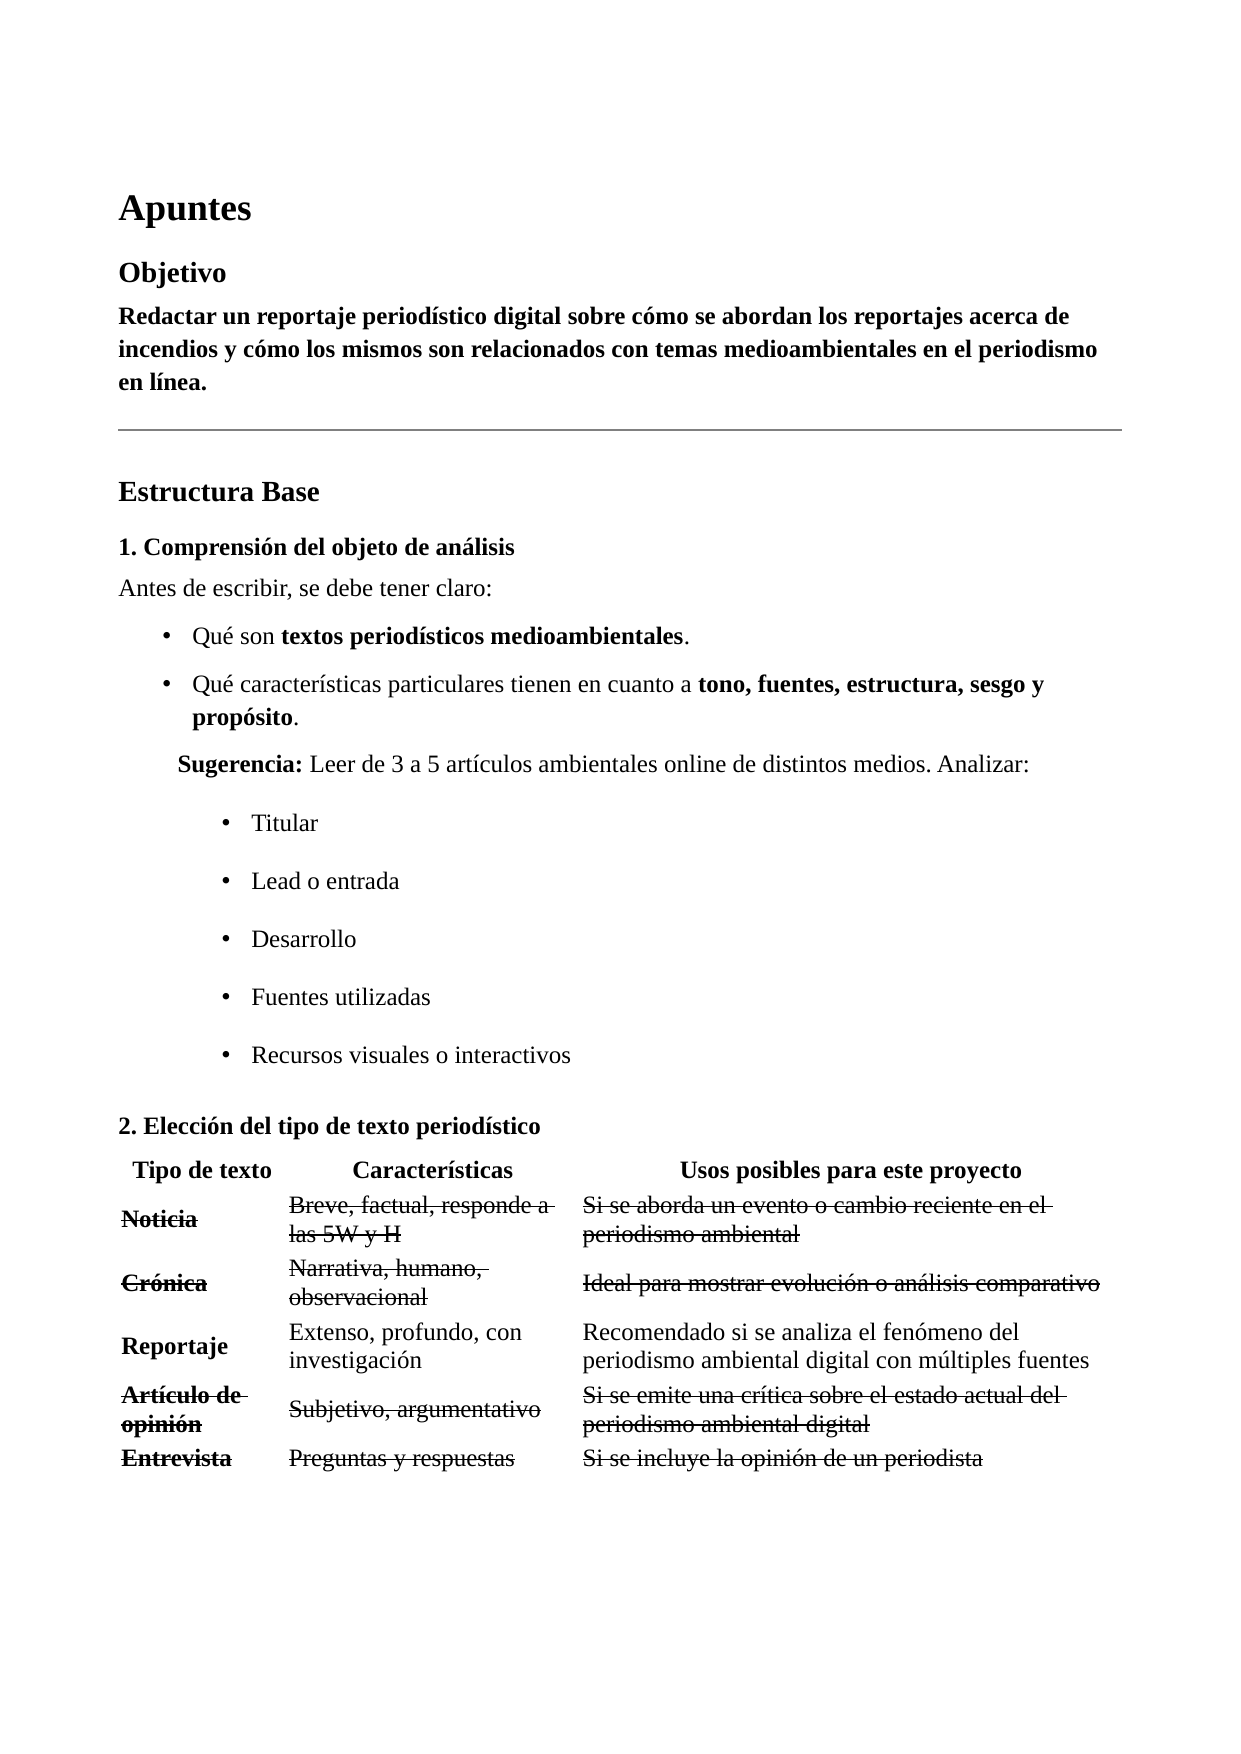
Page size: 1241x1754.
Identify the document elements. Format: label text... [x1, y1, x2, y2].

table_cell Extenso, profundo, con investigación [286, 1314, 579, 1377]
table_cell Reportaje [118, 1314, 286, 1377]
text Antes de escribir, se debe tener claro: [118, 573, 1122, 602]
table_cell Si se emite una crítica sobre el estado actual del periodismo ambiental digital [579, 1377, 1122, 1440]
table_header Características [286, 1153, 579, 1187]
table_header Tipo de texto [118, 1153, 286, 1187]
subtitle Objetivo [118, 255, 1122, 289]
list Qué son textos periodísticos medioambientales. [162, 621, 1122, 650]
table_cell Artículo de opinión [118, 1377, 286, 1440]
subtitle Apuntes [118, 185, 1122, 228]
list Qué características particulares tienen en cuanto a tono, fuentes, estructura, sesgo y propósito. [162, 669, 1122, 731]
table_cell Subjetivo, argumentativo [286, 1377, 579, 1440]
table_cell Ideal para mostrar evolución o análisis comparativo [579, 1250, 1122, 1314]
subtitle 2. Elección del tipo de texto periodístico [118, 1111, 1122, 1140]
list Lead o entrada [222, 866, 1063, 894]
table_cell Noticia [118, 1187, 286, 1250]
table_cell Crónica [118, 1250, 286, 1314]
list Titular [222, 808, 1063, 836]
table_header Usos posibles para este proyecto [579, 1153, 1122, 1187]
table_cell Entrevista [118, 1440, 286, 1475]
table_cell Breve, factual, responde a las 5W y H [286, 1187, 579, 1250]
list Desarrollo [222, 924, 1063, 953]
subtitle Estructura Base [118, 474, 1122, 507]
text Sugerencia: Leer de 3 a 5 artículos ambientales online de distintos medios. Analizar: [177, 749, 1063, 778]
table_cell Preguntas y respuestas [286, 1440, 579, 1475]
table_cell Narrativa, humano, observacional [286, 1250, 579, 1314]
list Recursos visuales o interactivos [222, 1041, 1063, 1069]
table_cell Si se incluye la opinión de un periodista [579, 1440, 1122, 1475]
list Fuentes utilizadas [222, 982, 1063, 1011]
text Redactar un reportaje periodístico digital sobre cómo se abordan los reportajes acerca de incendios y cómo los mismos son relacionados con temas medioambientales en el periodismo en línea. [118, 301, 1122, 396]
table_cell Si se aborda un evento o cambio reciente en el periodismo ambiental [579, 1187, 1122, 1250]
subtitle 1. Comprensión del objeto de análisis [118, 532, 1122, 561]
table_cell Recomendado si se analiza el fenómeno del periodismo ambiental digital con múltiples fuentes [579, 1314, 1122, 1377]
